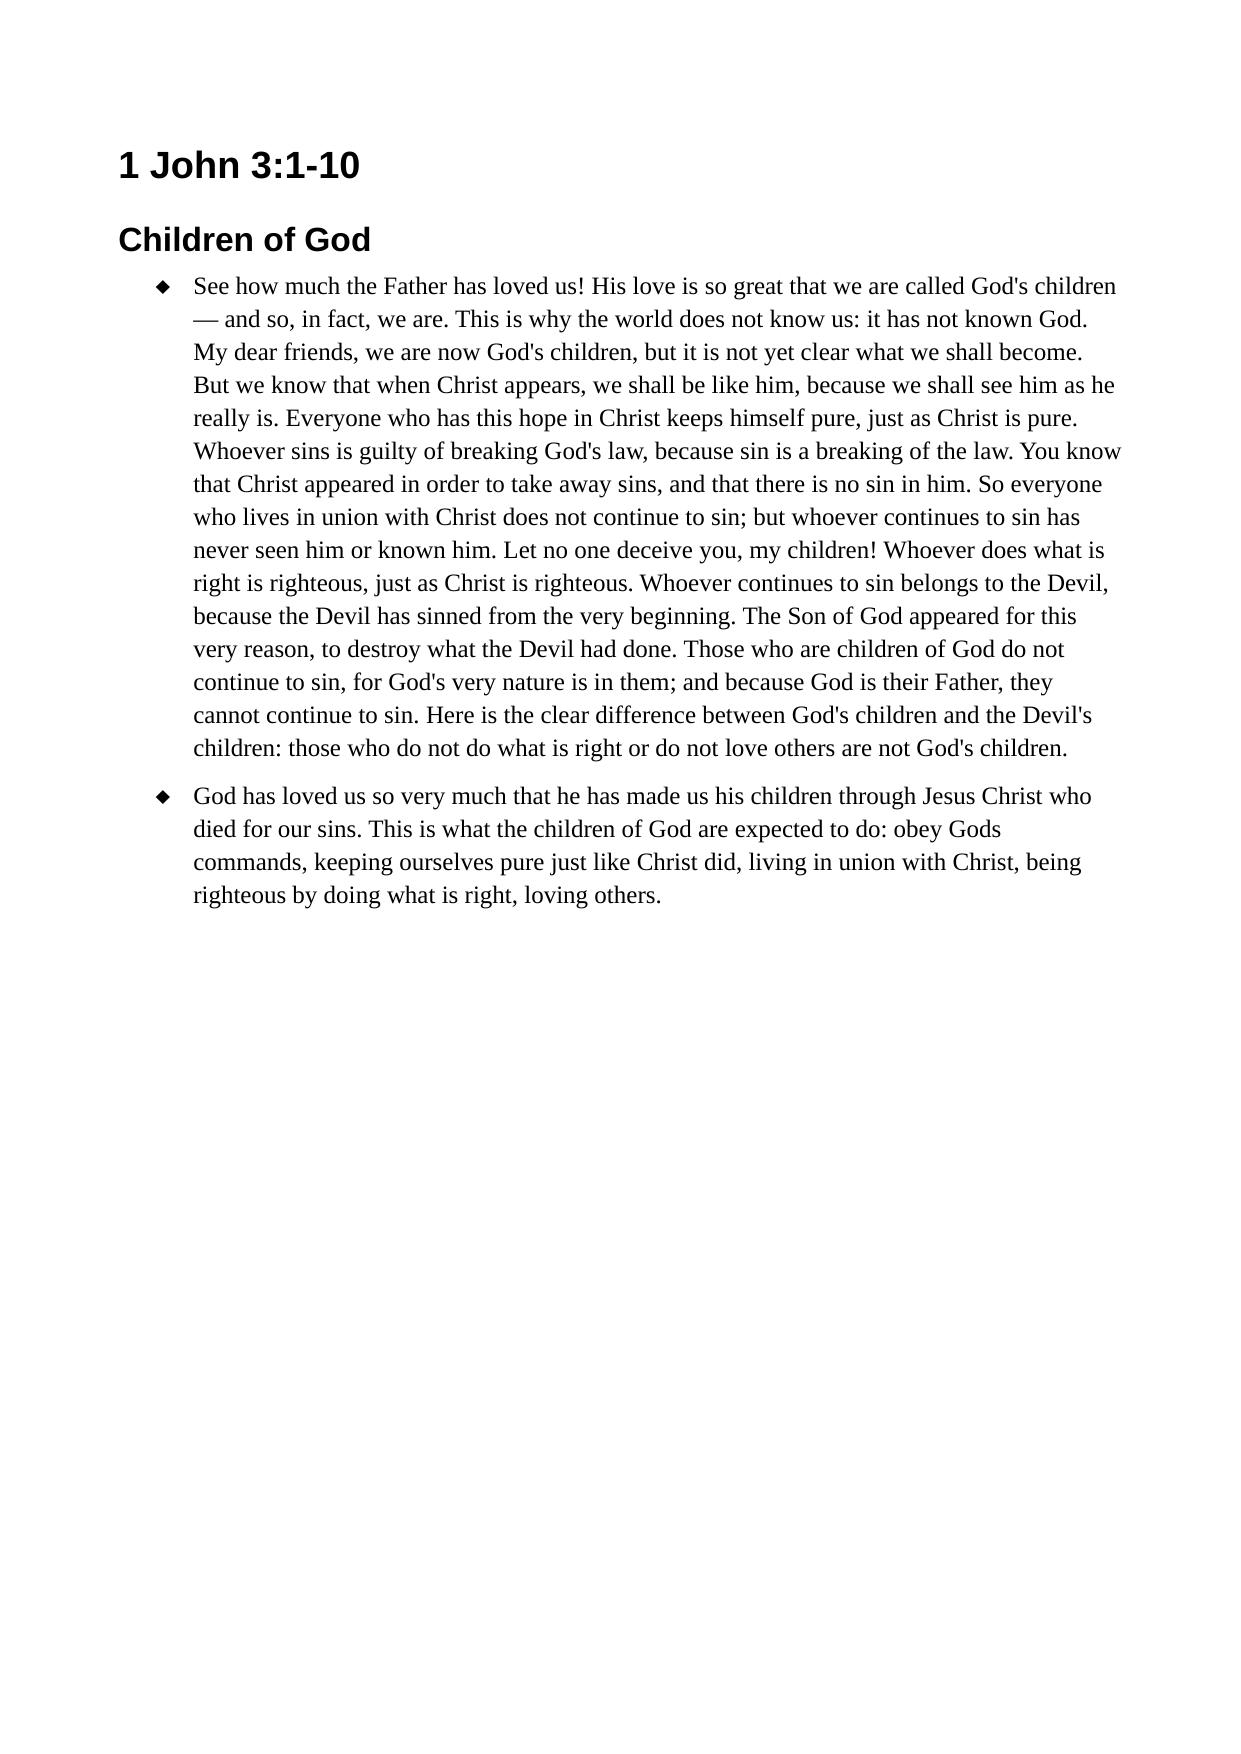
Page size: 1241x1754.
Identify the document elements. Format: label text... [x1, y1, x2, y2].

list God has loved us so very much that he has made us his children through Jesus Christ who died for our sins. This is what the children of God are expected to do: obey Gods commands, keeping ourselves pure just like Christ did, living in union with Christ, being righteous by doing what is right, loving others. [156, 781, 1122, 909]
subtitle Children of God [118, 220, 1122, 259]
list See how much the Father has loved us! His love is so great that we are called God's children— and so, in fact, we are. This is why the world does not know us: it has not known God. My dear friends, we are now God's children, but it is not yet clear what we shall become. But we know that when Christ appears, we shall be like him, because we shall see him as he really is. Everyone who has this hope in Christ keeps himself pure, just as Christ is pure. Whoever sins is guilty of breaking God's law, because sin is a breaking of the law. You know that Christ appeared in order to take away sins, and that there is no sin in him. So everyone who lives in union with Christ does not continue to sin; but whoever continues to sin has never seen him or known him. Let no one deceive you, my children! Whoever does what is right is righteous, just as Christ is righteous. Whoever continues to sin belongs to the Devil, because the Devil has sinned from the very beginning. The Son of God appeared for this very reason, to destroy what the Devil had done. Those who are children of God do not continue to sin, for God's very nature is in them; and because God is their Father, they cannot continue to sin. Here is the clear difference between God's children and the Devil's children: those who do not do what is right or do not love others are not God's children. [156, 271, 1122, 762]
subtitle 1 John 3:1-10 [118, 143, 1122, 187]
